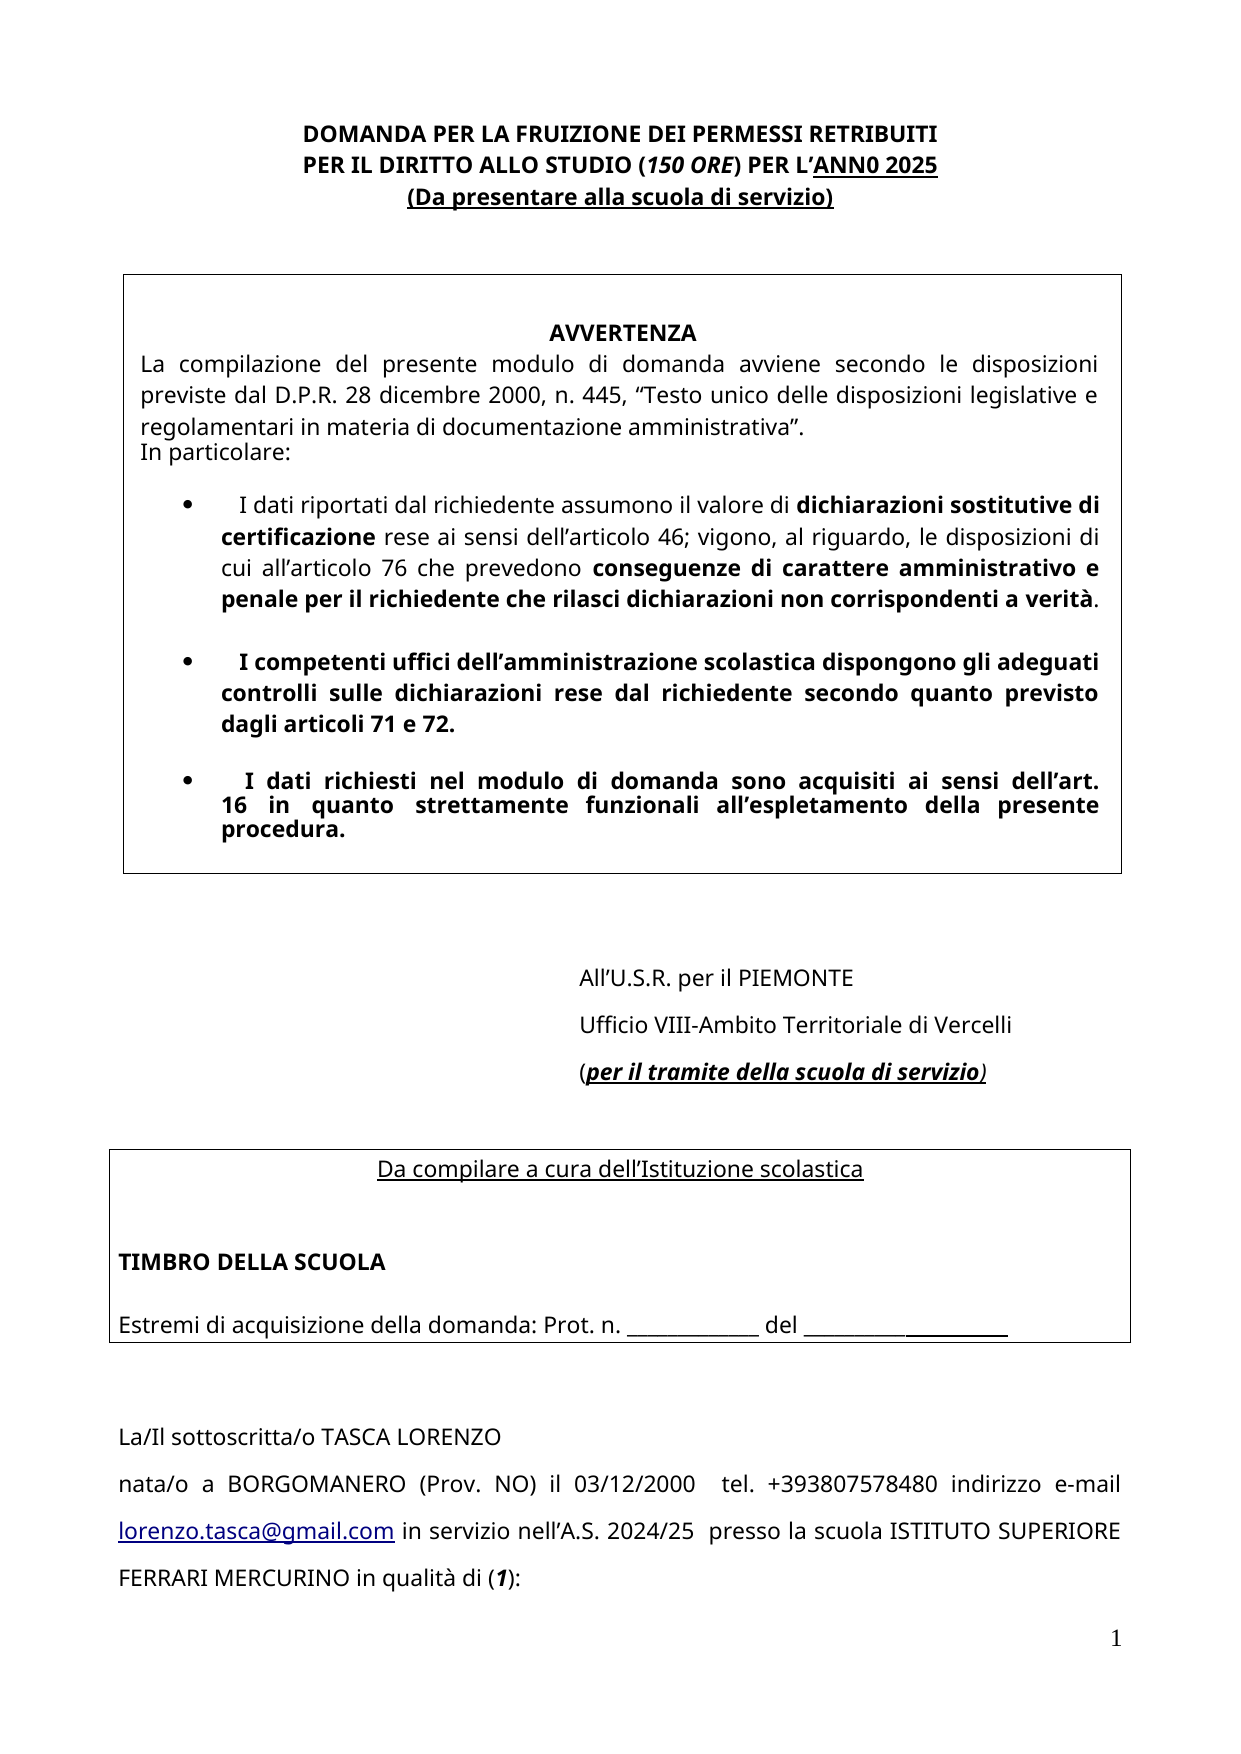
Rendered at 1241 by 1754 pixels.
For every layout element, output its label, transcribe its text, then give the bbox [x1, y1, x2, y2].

table_header AVVERTENZA La compilazione del presente modulo di domanda avviene secondo le disposizioni previste dal D.P.R. 28 dicembre 2000, n. 445, “Testo unico delle disposizioni legislative e regolamentari in materia di documentazione amministrativa”. In particolare: I dati riportati dal richiedente assumono il valore di dichiarazioni sostitutive di certificazione rese ai sensi dell’articolo 46; vigono, al riguardo, le disposizioni di cui all’articolo 76 che prevedono conseguenze di carattere amministrativo e penale per il richiedente che rilasci dichiarazioni non corrispondenti a verità. I competenti uffici dell’amministrazione scolastica dispongono gli adeguati controlli sulle dichiarazioni rese dal richiedente secondo quanto previsto dagli articoli 71 e 72. I dati richiesti nel modulo di domanda sono acquisiti ai sensi dell’art. 16 in quanto strettamente funzionali all’espletamento della presente procedura. [124, 275, 1121, 873]
text (per il tramite della scuola di servizio) [118, 1056, 1122, 1087]
text DOMANDA PER LA FRUIZIONE DEI PERMESSI RETRIBUITI [118, 118, 1122, 149]
text PER IL DIRITTO ALLO STUDIO (150 ORE) PER L’ANN0 2025 [118, 149, 1122, 181]
text TIMBRO DELLA SCUOLA [118, 1246, 1122, 1277]
text Estremi di acquisizione della domanda: Prot. n. _____________ del __________ [110, 1306, 1130, 1342]
text La/Il sottoscritta/o TASCA LORENZO [118, 1421, 1122, 1452]
text All’U.S.R. per il PIEMONTE [561, 962, 1122, 993]
text Ufficio VIII-Ambito Territoriale di Vercelli [44, 1009, 1122, 1040]
text Da compilare a cura dell’Istituzione scolastica [110, 1150, 1130, 1184]
text (Da presentare alla scuola di servizio) [118, 181, 1122, 212]
text nata/o a BORGOMANERO (Prov. NO) il 03/12/2000 tel. +393807578480 indirizzo e-mail lorenzo.tasca@gmail.com in servizio nell’A.S. 2024/25 presso la scuola ISTITUTO SUPERIORE FERRARI MERCURINO in qualità di (1): [118, 1468, 1122, 1593]
